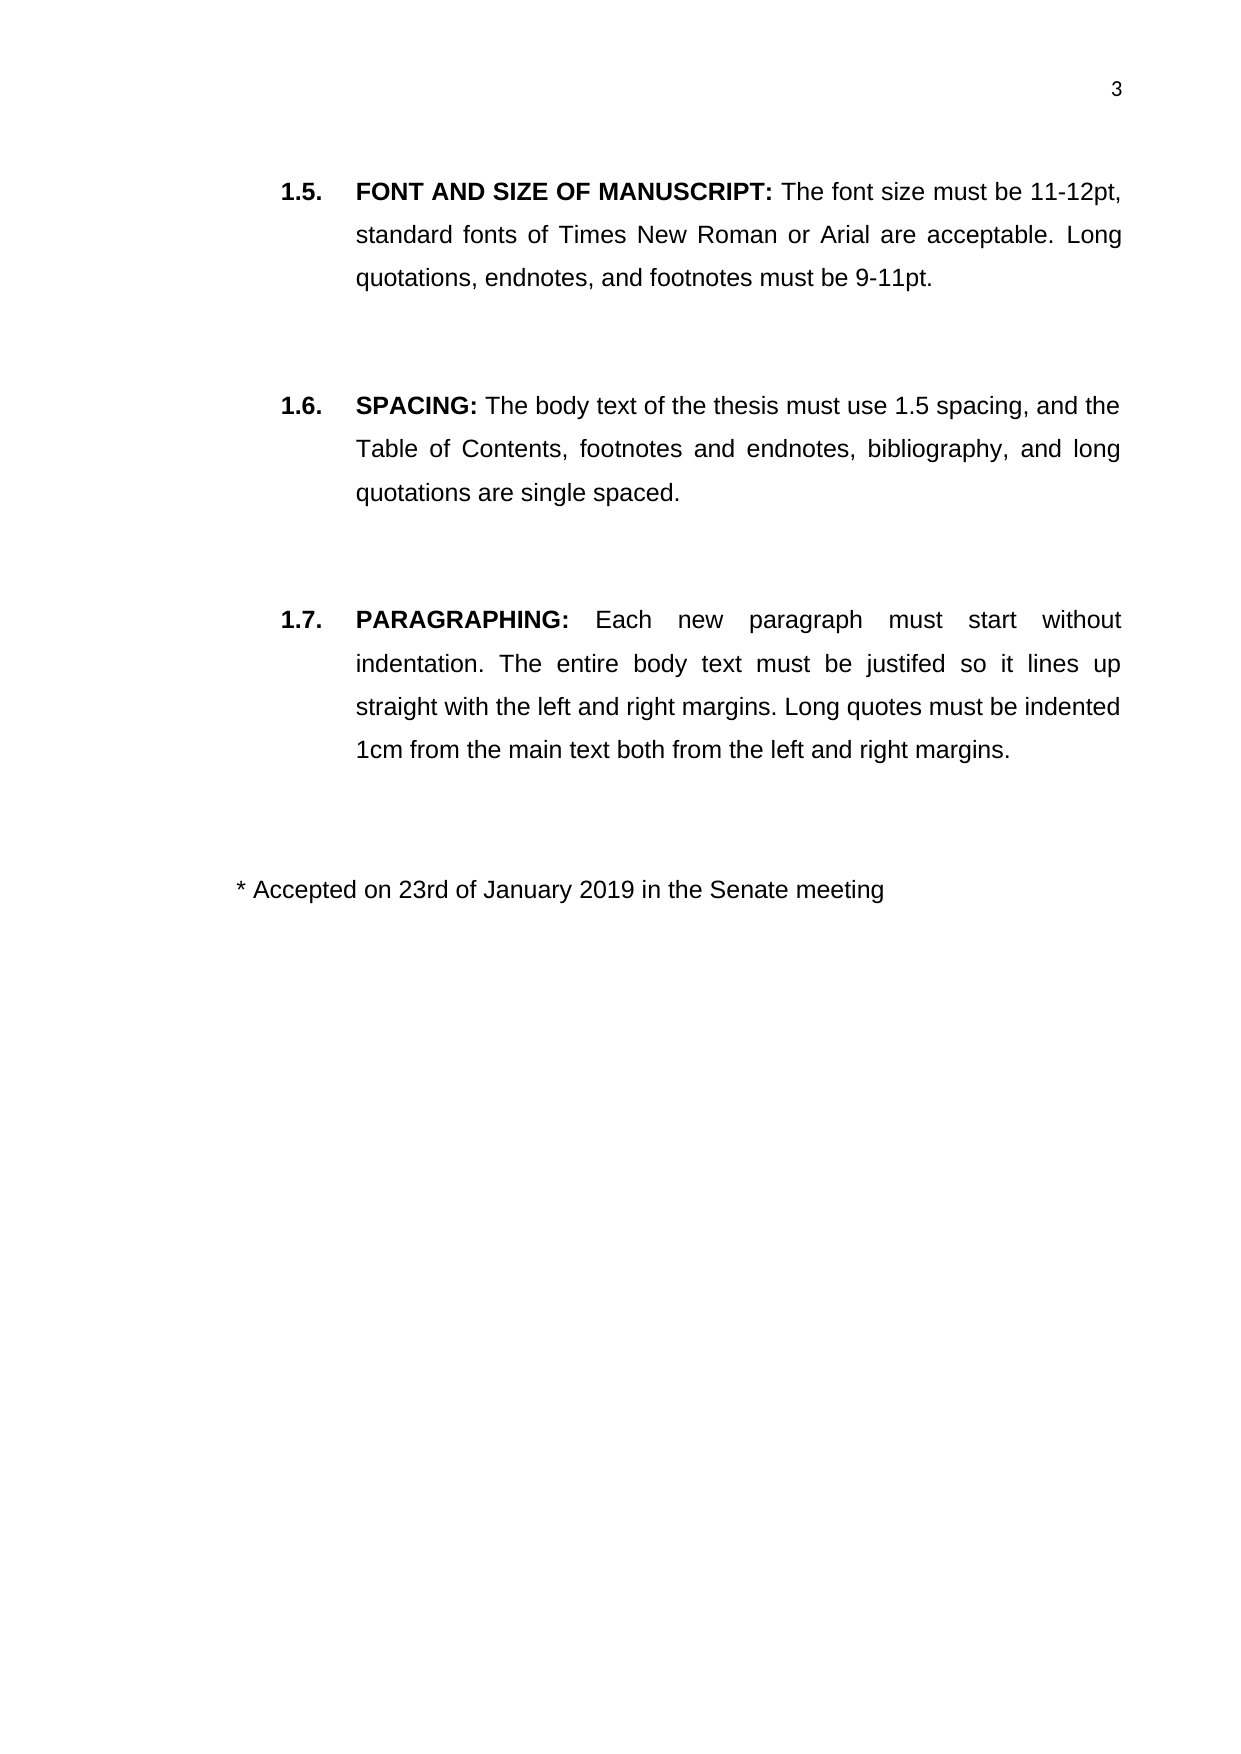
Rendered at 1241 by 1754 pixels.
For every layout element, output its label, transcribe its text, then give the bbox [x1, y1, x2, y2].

list SPACING: The body text of the thesis must use 1.5 spacing, and the Table of Contents, footnotes and endnotes, bibliography, and long quotations are single spaced. [281, 391, 1122, 506]
list PARAGRAPHING: Each new paragraph must start without indentation. The entire body text must be justifed so it lines up straight with the left and right margins. Long quotes must be indented 1cm from the main text both from the left and right margins. [281, 606, 1122, 764]
list FONT AND SIZE OF MANUSCRIPT: The font size must be 11-12pt, standard fonts of Times New Roman or Arial are acceptable. Long quotations, endnotes, and footnotes must be 9-11pt. [281, 177, 1122, 292]
text * Accepted on 23rd of January 2019 in the Senate meeting [236, 875, 1122, 904]
